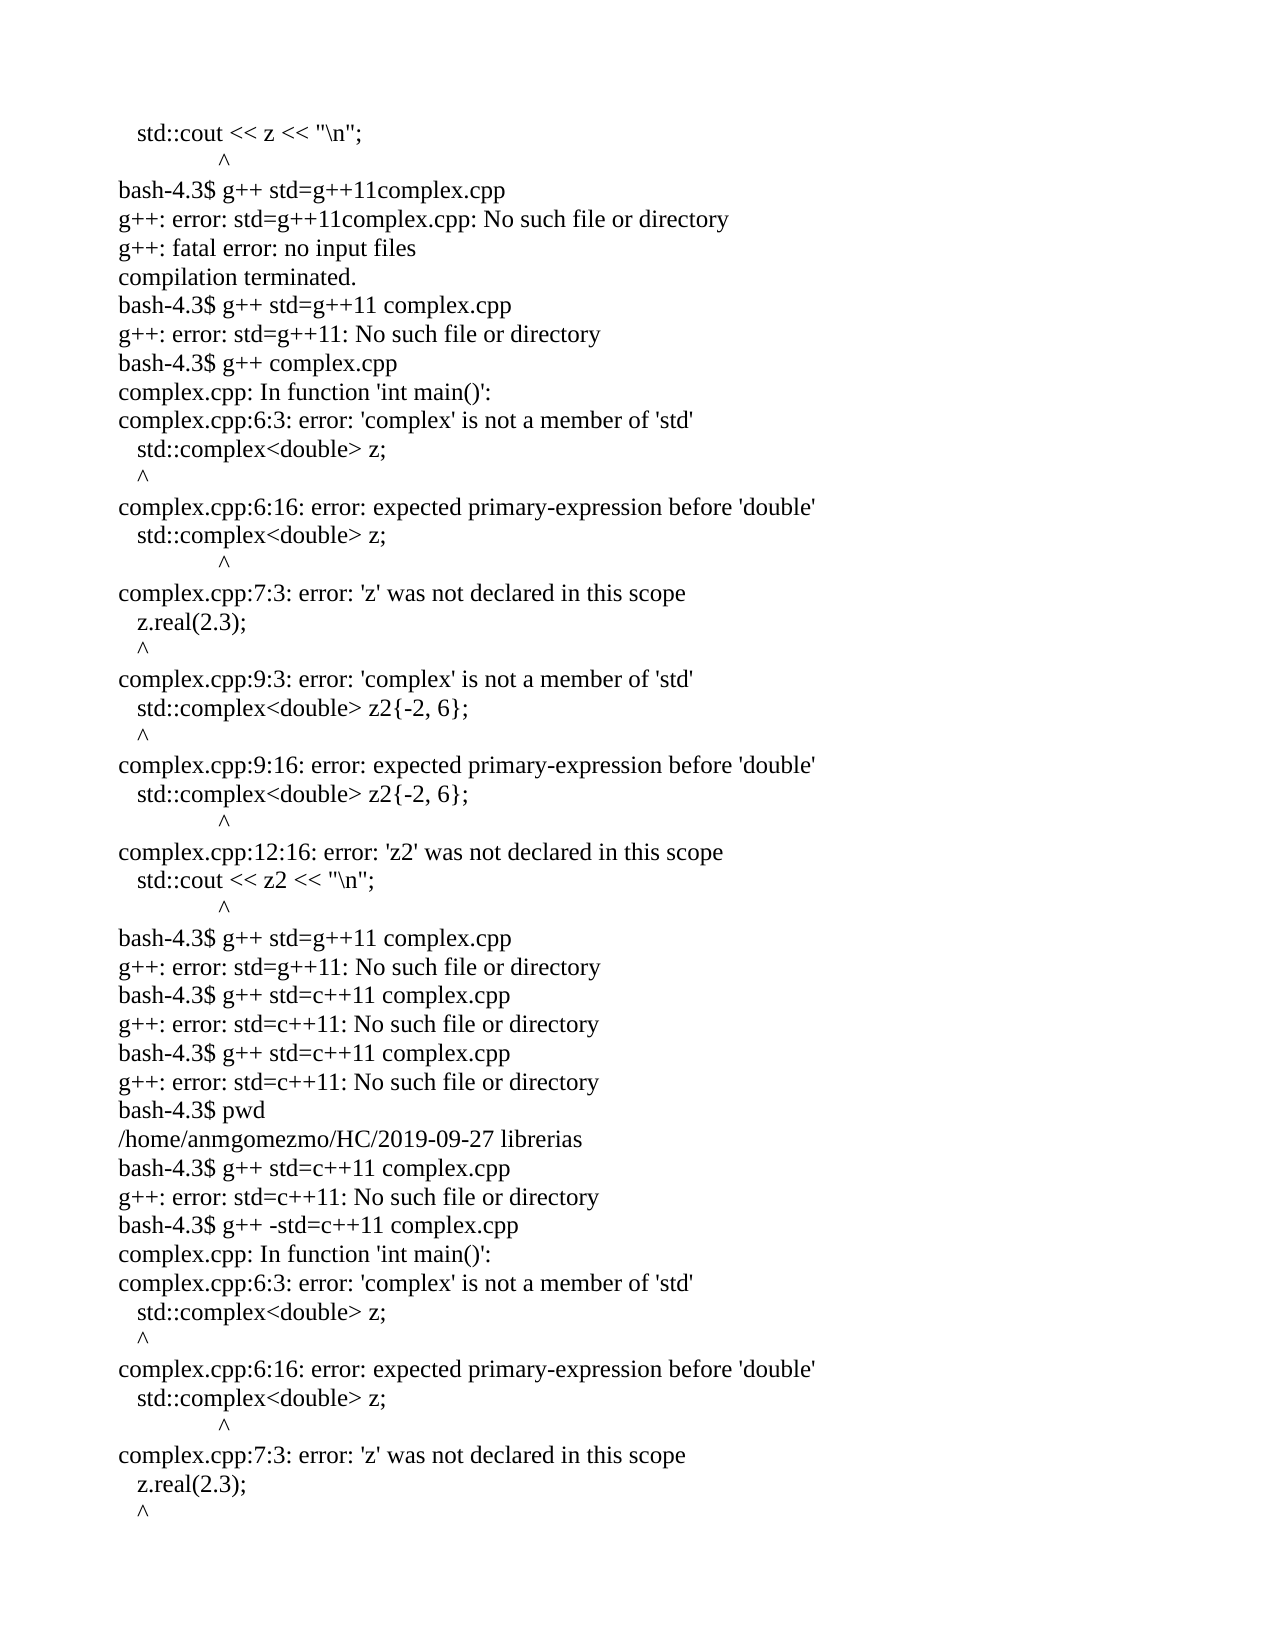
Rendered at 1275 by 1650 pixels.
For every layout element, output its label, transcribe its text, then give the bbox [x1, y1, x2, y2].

text bash-4.3$ g++ -std=c++11 complex.cpp [118, 1211, 1157, 1239]
text g++: fatal error: no input files [118, 233, 1157, 262]
text complex.cpp: In function 'int main()': [118, 377, 1157, 406]
text std::cout << z << "\n"; [118, 118, 1157, 147]
text g++: error: std=g++11complex.cpp: No such file or directory [118, 204, 1157, 233]
text g++: error: std=c++11: No such file or directory [118, 1182, 1157, 1211]
text bash-4.3$ g++ complex.cpp [118, 348, 1157, 377]
text ^ [118, 808, 1157, 837]
text ^ [118, 636, 1157, 664]
text z.real(2.3); [118, 607, 1157, 636]
text ^ [118, 722, 1157, 751]
text std::complex<double> z; [118, 521, 1157, 549]
text ^ [118, 1412, 1157, 1441]
text std::cout << z2 << "\n"; [118, 866, 1157, 894]
text ^ [118, 463, 1157, 492]
text complex.cpp:12:16: error: 'z2' was not declared in this scope [118, 837, 1157, 866]
text std::complex<double> z2{-2, 6}; [118, 693, 1157, 722]
text std::complex<double> z; [118, 1297, 1157, 1326]
text bash-4.3$ pwd [118, 1096, 1157, 1124]
text complex.cpp:9:16: error: expected primary-expression before 'double' [118, 751, 1157, 779]
text z.real(2.3); [118, 1469, 1157, 1498]
text complex.cpp:7:3: error: 'z' was not declared in this scope [118, 1441, 1157, 1469]
text bash-4.3$ g++ std=c++11 complex.cpp [118, 981, 1157, 1009]
text g++: error: std=c++11: No such file or directory [118, 1009, 1157, 1038]
text complex.cpp:6:3: error: 'complex' is not a member of 'std' [118, 406, 1157, 434]
text complex.cpp:9:3: error: 'complex' is not a member of 'std' [118, 664, 1157, 693]
text std::complex<double> z2{-2, 6}; [118, 779, 1157, 808]
text std::complex<double> z; [118, 1383, 1157, 1412]
text complex.cpp: In function 'int main()': [118, 1239, 1157, 1268]
text ^ [118, 894, 1157, 923]
text bash-4.3$ g++ std=c++11 complex.cpp [118, 1038, 1157, 1067]
text compilation terminated. [118, 262, 1157, 291]
text g++: error: std=c++11: No such file or directory [118, 1067, 1157, 1096]
text bash-4.3$ g++ std=g++11 complex.cpp [118, 291, 1157, 319]
text std::complex<double> z; [118, 434, 1157, 463]
text complex.cpp:6:16: error: expected primary-expression before 'double' [118, 492, 1157, 521]
text bash-4.3$ g++ std=g++11complex.cpp [118, 176, 1157, 204]
text complex.cpp:7:3: error: 'z' was not declared in this scope [118, 578, 1157, 607]
text complex.cpp:6:3: error: 'complex' is not a member of 'std' [118, 1268, 1157, 1297]
text bash-4.3$ g++ std=g++11 complex.cpp [118, 923, 1157, 952]
text ^ [118, 1326, 1157, 1354]
text /home/anmgomezmo/HC/2019-09-27 librerias [118, 1124, 1157, 1153]
text bash-4.3$ g++ std=c++11 complex.cpp [118, 1153, 1157, 1182]
text g++: error: std=g++11: No such file or directory [118, 952, 1157, 981]
text g++: error: std=g++11: No such file or directory [118, 319, 1157, 348]
text ^ [118, 1498, 1157, 1527]
text ^ [118, 147, 1157, 176]
text ^ [118, 549, 1157, 578]
text complex.cpp:6:16: error: expected primary-expression before 'double' [118, 1354, 1157, 1383]
